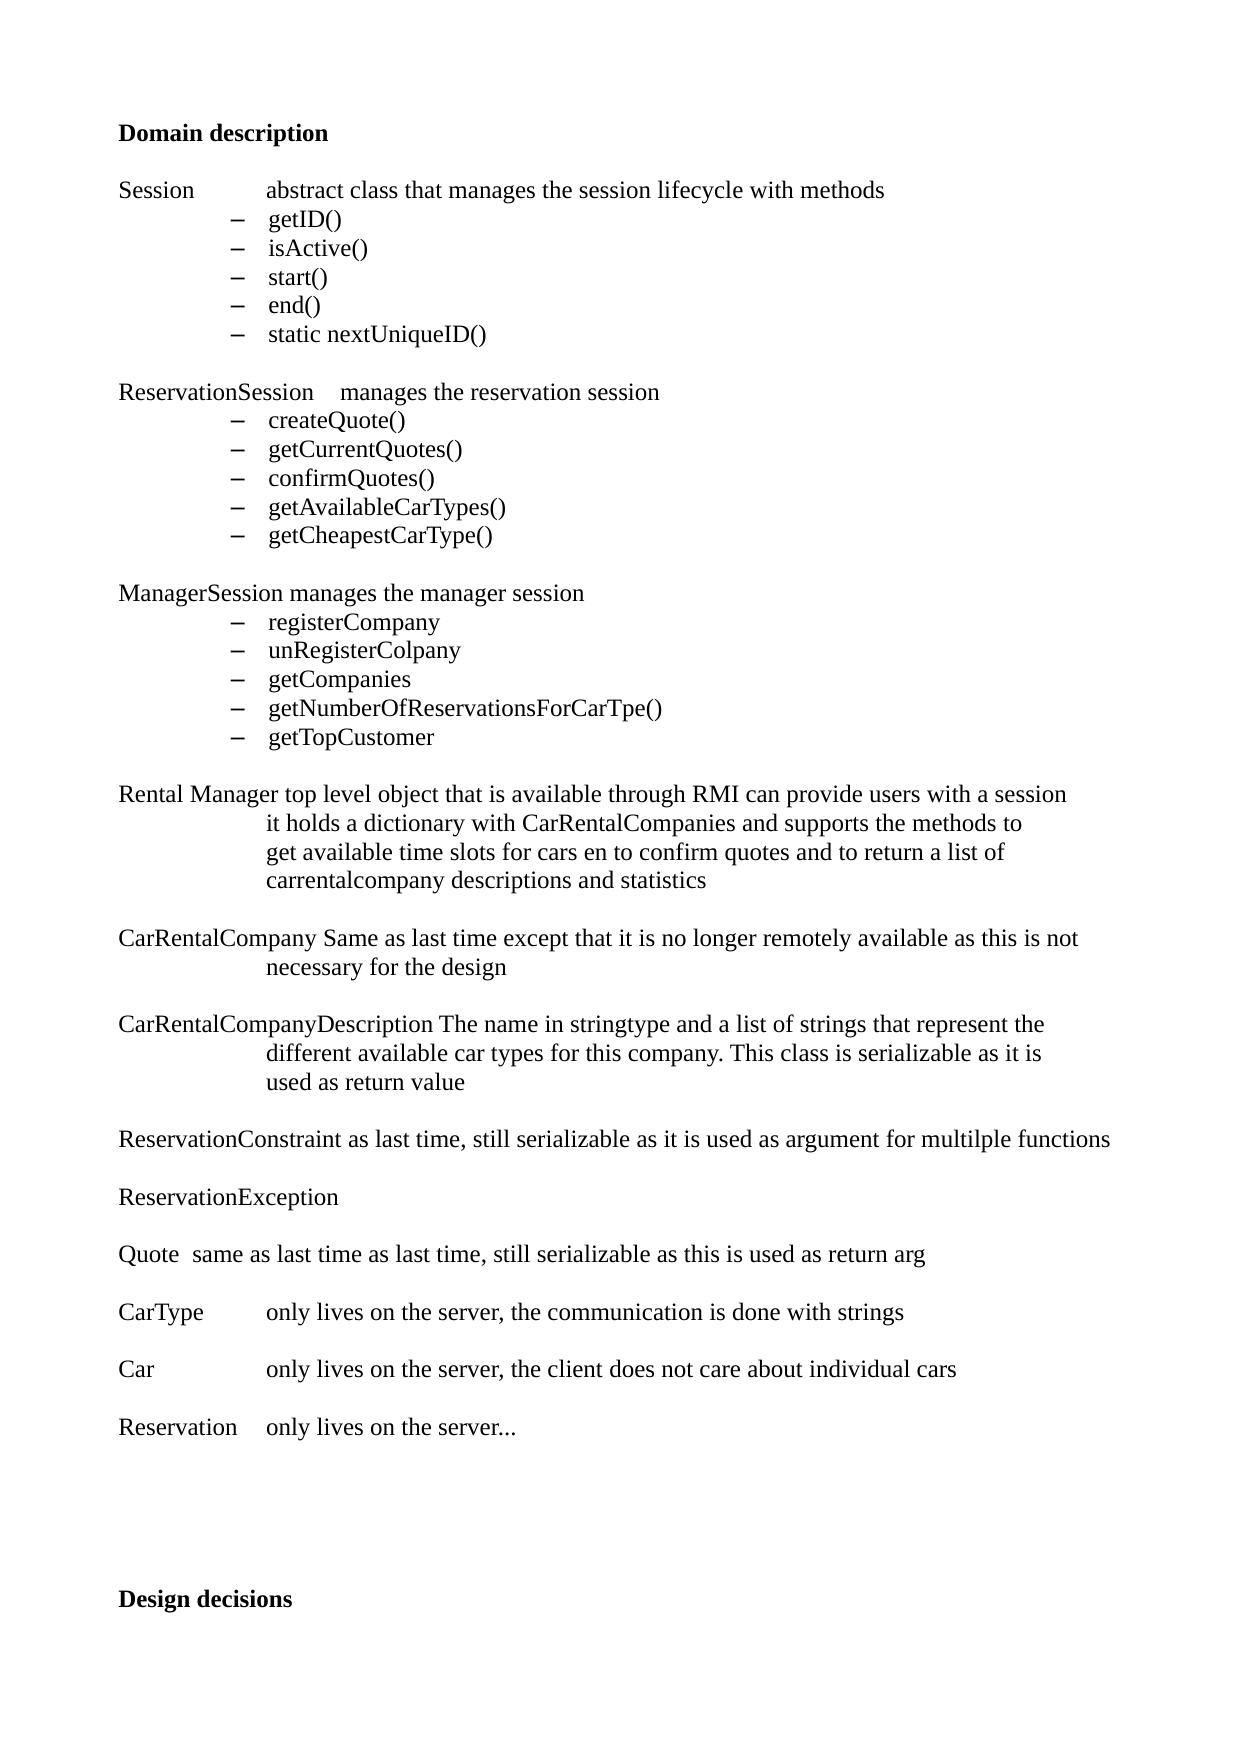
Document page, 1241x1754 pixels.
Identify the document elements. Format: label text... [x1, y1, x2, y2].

text CarType only lives on the server, the communication is done with strings [118, 1297, 1122, 1326]
list end() [231, 291, 1122, 319]
text it holds a dictionary with CarRentalCompanies and supports the methods to [118, 808, 1122, 837]
text Session abstract class that manages the session lifecycle with methods [118, 176, 1122, 204]
text get available time slots for cars en to confirm quotes and to return a list of [118, 837, 1122, 866]
list unRegisterColpany [231, 636, 1122, 664]
list registerCompany [231, 607, 1122, 636]
list getCurrentQuotes() [231, 434, 1122, 463]
list getCompanies [231, 664, 1122, 693]
text ManagerSession manages the manager session [118, 578, 1122, 607]
text Design decisions [118, 1584, 1122, 1613]
text ReservationSession manages the reservation session [118, 377, 1122, 406]
list getTopCustomer [231, 722, 1122, 751]
list start() [231, 262, 1122, 291]
text carrentalcompany descriptions and statistics [118, 866, 1122, 894]
list getCheapestCarType() [231, 521, 1122, 549]
list getNumberOfReservationsForCarTpe() [231, 693, 1122, 722]
text ReservationException [118, 1182, 1122, 1211]
text Reservation only lives on the server... [118, 1412, 1122, 1441]
text Rental Manager top level object that is available through RMI can provide users with a session [118, 779, 1122, 808]
text different available car types for this company. This class is serializable as it is [118, 1038, 1122, 1067]
list isActive() [231, 233, 1122, 262]
text Quote same as last time as last time, still serializable as this is used as return arg [118, 1239, 1122, 1268]
list confirmQuotes() [231, 463, 1122, 492]
text Domain description [118, 118, 1122, 147]
text Car only lives on the server, the client does not care about individual cars [118, 1354, 1122, 1383]
text CarRentalCompany Same as last time except that it is no longer remotely available as this is not [118, 923, 1122, 952]
list getID() [231, 204, 1122, 233]
list createQuote() [231, 406, 1122, 434]
list getAvailableCarTypes() [231, 492, 1122, 521]
text used as return value [118, 1067, 1122, 1096]
text ReservationConstraint as last time, still serializable as it is used as argument for multilple functions [118, 1124, 1122, 1153]
text necessary for the design [118, 952, 1122, 981]
text CarRentalCompanyDescription The name in stringtype and a list of strings that represent the [118, 1009, 1122, 1038]
list static nextUniqueID() [231, 319, 1122, 348]
